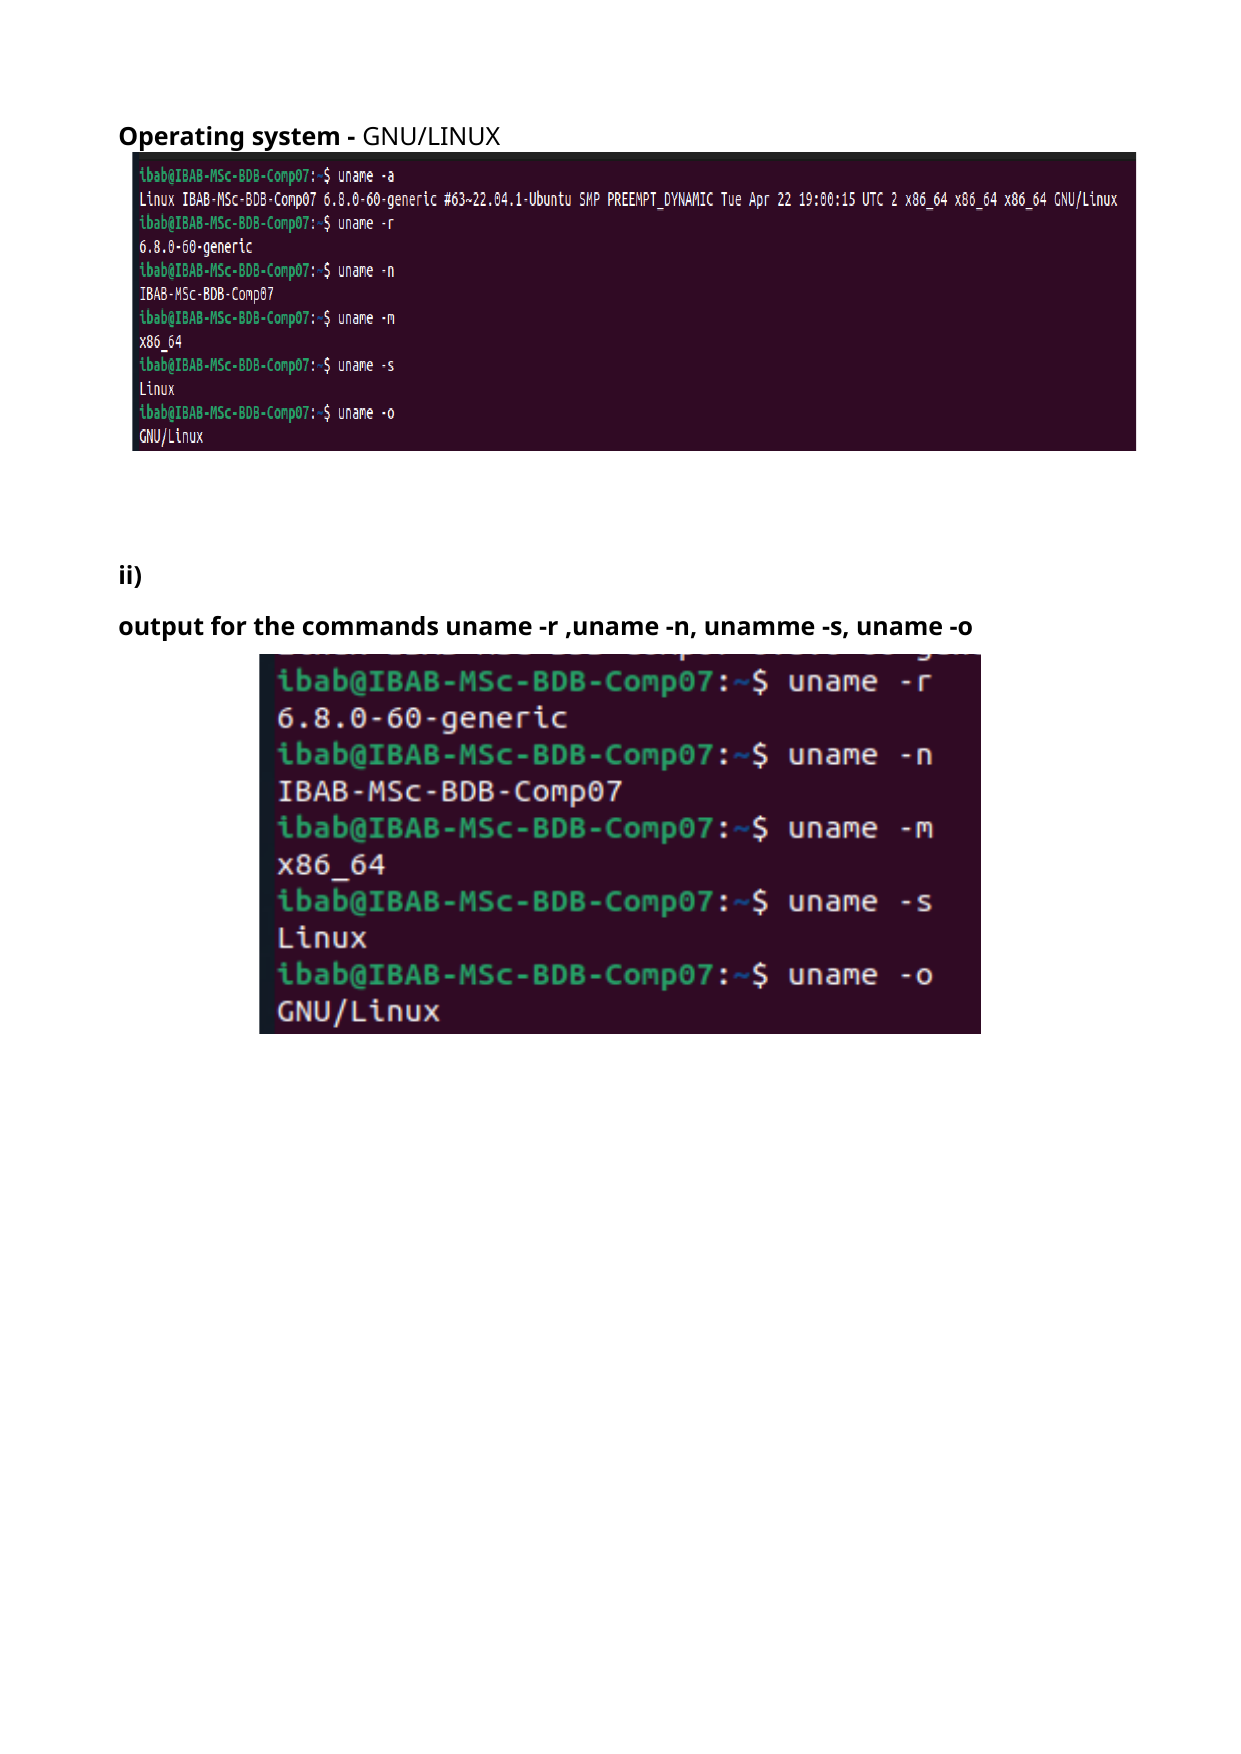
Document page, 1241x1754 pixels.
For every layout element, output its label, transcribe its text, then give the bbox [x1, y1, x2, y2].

text output for the commands uname -r ,uname -n, unamme -s, uname -o [118, 609, 1122, 643]
text Operating system - GNU/LINUX [118, 118, 1122, 152]
text ii) [118, 558, 1122, 592]
picture [259, 654, 981, 1034]
picture [132, 152, 1137, 451]
